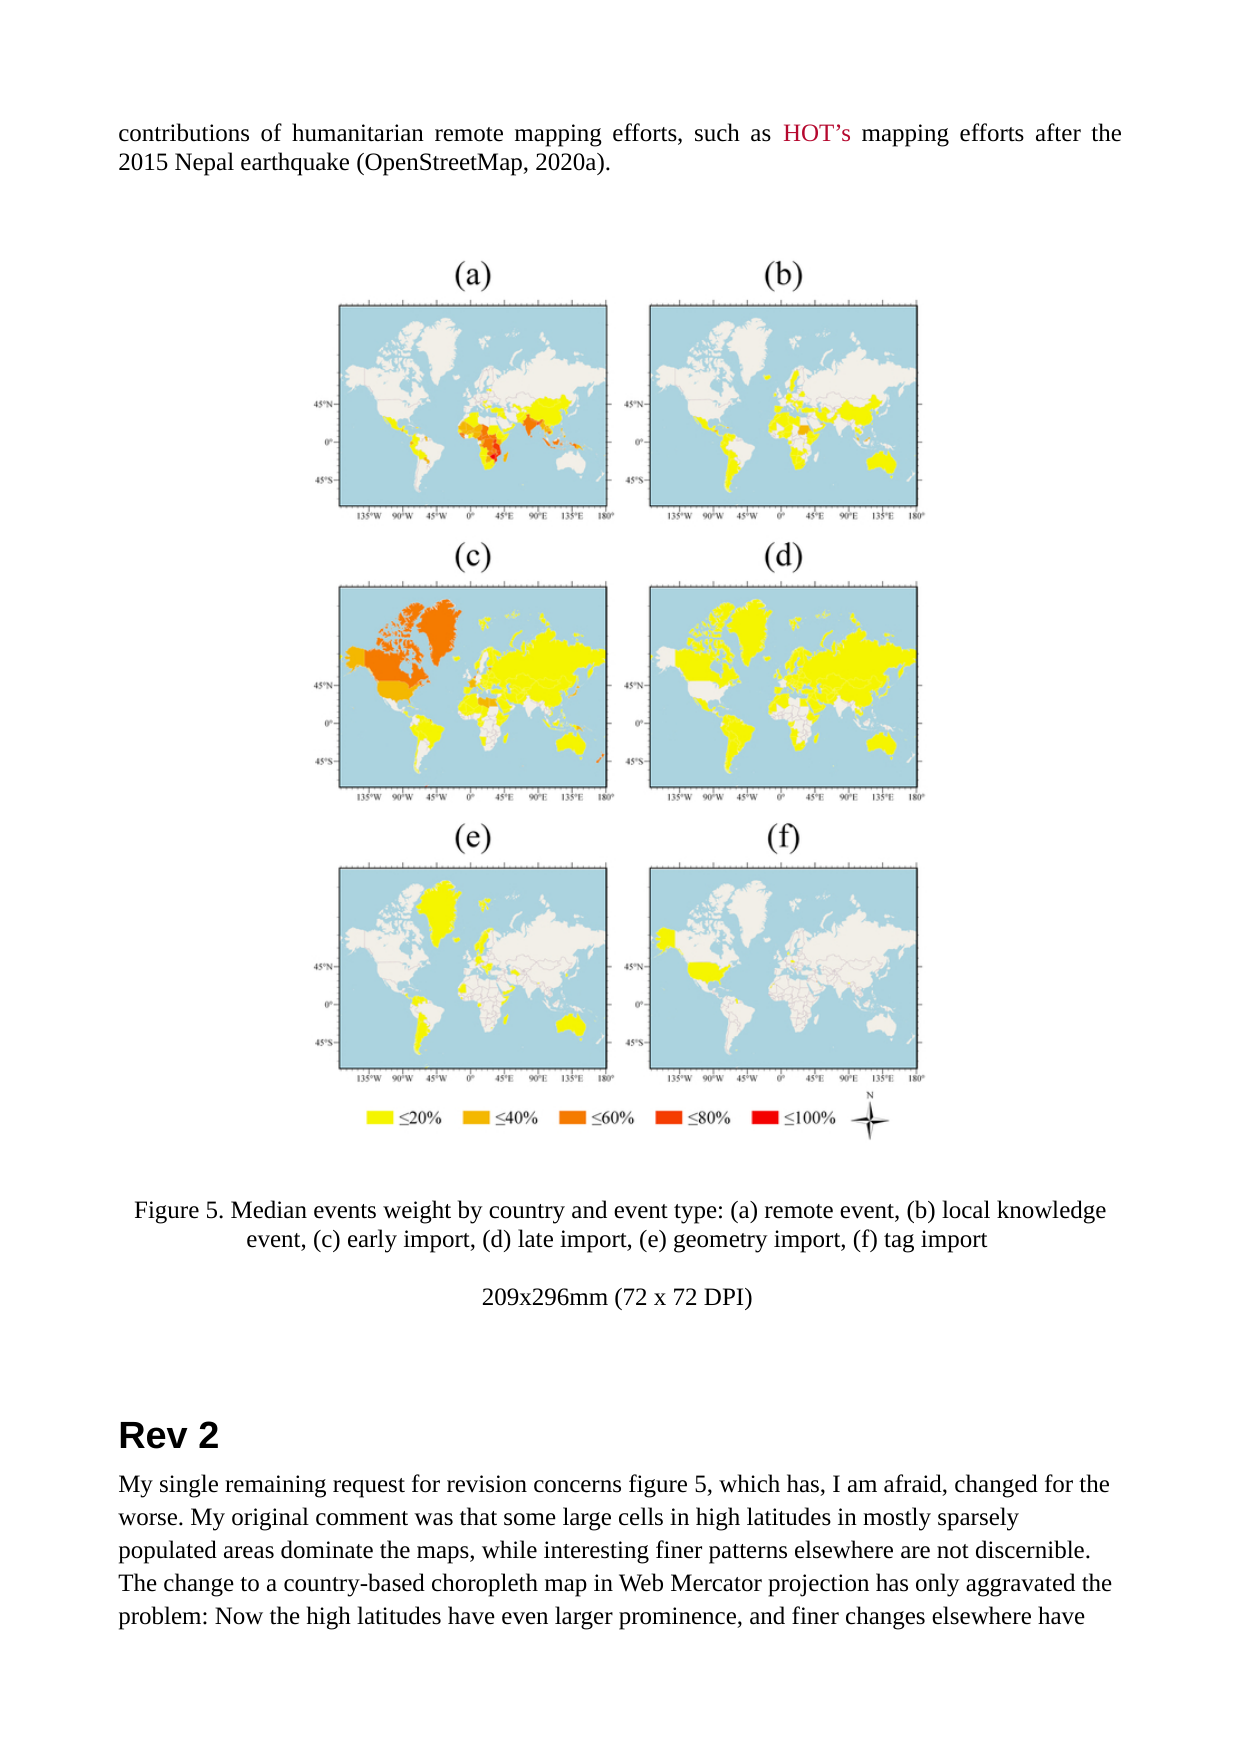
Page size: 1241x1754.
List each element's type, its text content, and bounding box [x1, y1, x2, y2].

text contributions of humanitarian remote mapping efforts, such as HOT’s mapping efforts after the 2015 Nepal earthquake (OpenStreetMap, 2020a). [118, 118, 1122, 176]
text My single remaining request for revision concerns figure 5, which has, I am afraid, changed for the worse. My original comment was that some large cells in high latitudes in mostly sparsely populated areas dominate the maps, while interesting finer patterns elsewhere are not discernible. The change to a country-based choropleth map in Web Mercator projection has only aggravated the problem: Now the high latitudes have even larger prominence, and finer changes elsewhere have [118, 1469, 1122, 1630]
subtitle Rev 2 [118, 1413, 1122, 1456]
table_header Figure 5. Median events weight by country and event type: (a) remote event, (b) local knowledge event, (c) early import, (d) late import, (e) geometry import, (f) tag import 209x296mm (72 x 72 DPI) [118, 223, 1122, 1340]
picture [285, 223, 949, 1161]
